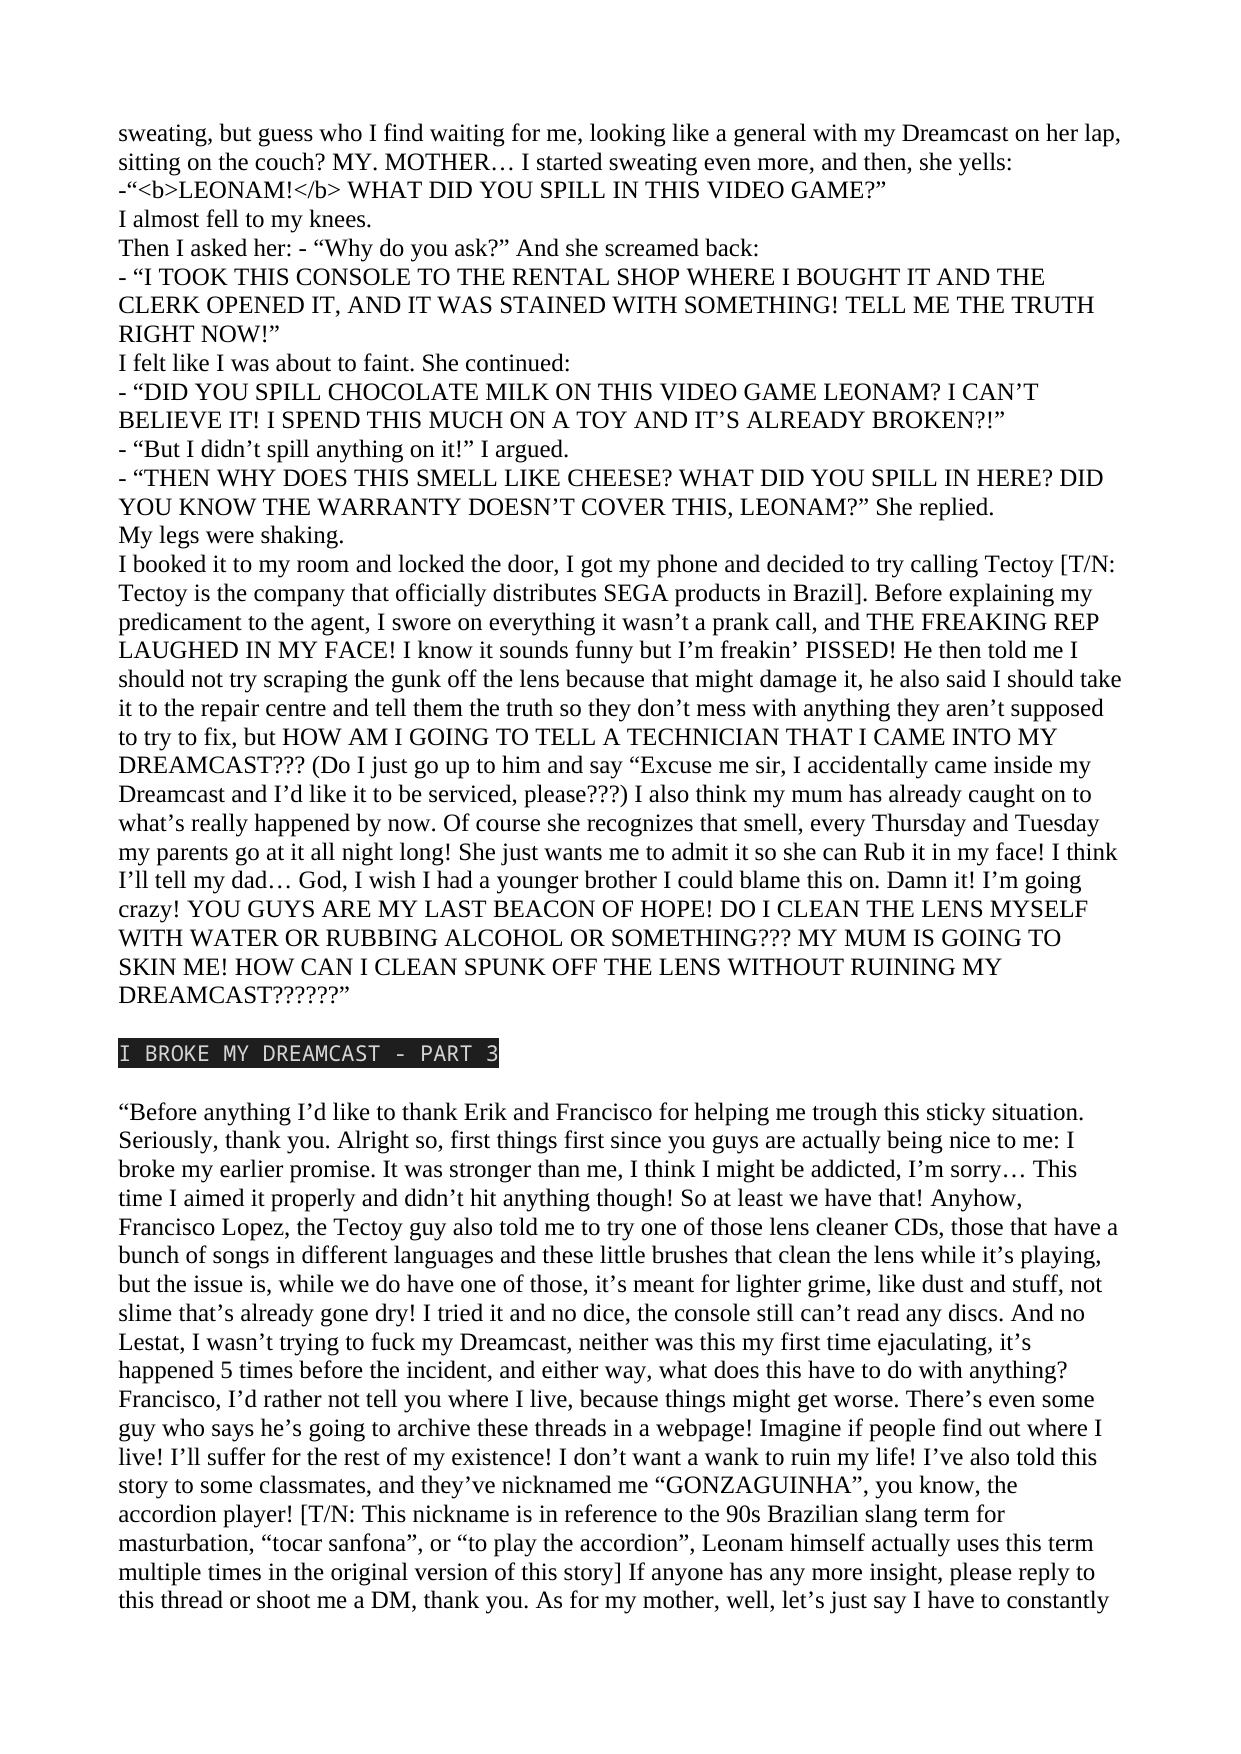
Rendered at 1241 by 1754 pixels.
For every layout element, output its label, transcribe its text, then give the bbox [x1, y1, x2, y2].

text My legs were shaking. [118, 521, 1122, 549]
text - “I TOOK THIS CONSOLE TO THE RENTAL SHOP WHERE I BOUGHT IT AND THE CLERK OPENED IT, AND IT WAS STAINED WITH SOMETHING! TELL ME THE TRUTH RIGHT NOW!” [118, 262, 1122, 348]
text I BROKE MY DREAMCAST - PART 3 [118, 1038, 1122, 1068]
text - “But I didn’t spill anything on it!” I argued. [118, 434, 1122, 463]
text I almost fell to my knees. [118, 204, 1122, 233]
text Then I asked her: - “Why do you ask?” And she screamed back: [118, 233, 1122, 262]
text - “DID YOU SPILL CHOCOLATE MILK ON THIS VIDEO GAME LEONAM? I CAN’T BELIEVE IT! I SPEND THIS MUCH ON A TOY AND IT’S ALREADY BROKEN?!” [118, 377, 1122, 434]
text “Before anything I’d like to thank Erik and Francisco for helping me trough this sticky situation. Seriously, thank you. Alright so, first things first since you guys are actually being nice to me: I broke my earlier promise. It was stronger than me, I think I might be addicted, I’m sorry… This time I aimed it properly and didn’t hit anything though! So at least we have that! Anyhow, Francisco Lopez, the Tectoy guy also told me to try one of those lens cleaner CDs, those that have a bunch of songs in different languages and these little brushes that clean the lens while it’s playing, but the issue is, while we do have one of those, it’s meant for lighter grime, like dust and stuff, not slime that’s already gone dry! I tried it and no dice, the console still can’t read any discs. And no Lestat, I wasn’t trying to fuck my Dreamcast, neither was this my first time ejaculating, it’s happened 5 times before the incident, and either way, what does this have to do with anything? Francisco, I’d rather not tell you where I live, because things might get worse. There’s even some guy who says he’s going to archive these threads in a webpage! Imagine if people find out where I live! I’ll suffer for the rest of my existence! I don’t want a wank to ruin my life! I’ve also told this story to some classmates, and they’ve nicknamed me “GONZAGUINHA”, you know, the accordion player! [T/N: This nickname is in reference to the 90s Brazilian slang term for masturbation, “tocar sanfona”, or “to play the accordion”, Leonam himself actually uses this term multiple times in the original version of this story] If anyone has any more insight, please reply to this thread or shoot me a DM, thank you. As for my mother, well, let’s just say I have to constantly [118, 1097, 1122, 1614]
text - “THEN WHY DOES THIS SMELL LIKE CHEESE? WHAT DID YOU SPILL IN HERE? DID YOU KNOW THE WARRANTY DOESN’T COVER THIS, LEONAM?” She replied. [118, 463, 1122, 521]
text I felt like I was about to faint. She continued: [118, 348, 1122, 377]
text I booked it to my room and locked the door, I got my phone and decided to try calling Tectoy [T/N: Tectoy is the company that officially distributes SEGA products in Brazil]. Before explaining my predicament to the agent, I swore on everything it wasn’t a prank call, and THE FREAKING REP LAUGHED IN MY FACE! I know it sounds funny but I’m freakin’ PISSED! He then told me I should not try scraping the gunk off the lens because that might damage it, he also said I should take it to the repair centre and tell them the truth so they don’t mess with anything they aren’t supposed to try to fix, but HOW AM I GOING TO TELL A TECHNICIAN THAT I CAME INTO MY DREAMCAST??? (Do I just go up to him and say “Excuse me sir, I accidentally came inside my Dreamcast and I’d like it to be serviced, please???) I also think my mum has already caught on to what’s really happened by now. Of course she recognizes that smell, every Thursday and Tuesday my parents go at it all night long! She just wants me to admit it so she can Rub it in my face! I think I’ll tell my dad… God, I wish I had a younger brother I could blame this on. Damn it! I’m going crazy! YOU GUYS ARE MY LAST BEACON OF HOPE! DO I CLEAN THE LENS MYSELF WITH WATER OR RUBBING ALCOHOL OR SOMETHING??? MY MUM IS GOING TO SKIN ME! HOW CAN I CLEAN SPUNK OFF THE LENS WITHOUT RUINING MY DREAMCAST??????” [118, 549, 1122, 1009]
text sweating, but guess who I find waiting for me, looking like a general with my Dreamcast on her lap, sitting on the couch? MY. MOTHER… I started sweating even more, and then, she yells: -“<b>LEONAM!</b> WHAT DID YOU SPILL IN THIS VIDEO GAME?” [118, 118, 1122, 204]
